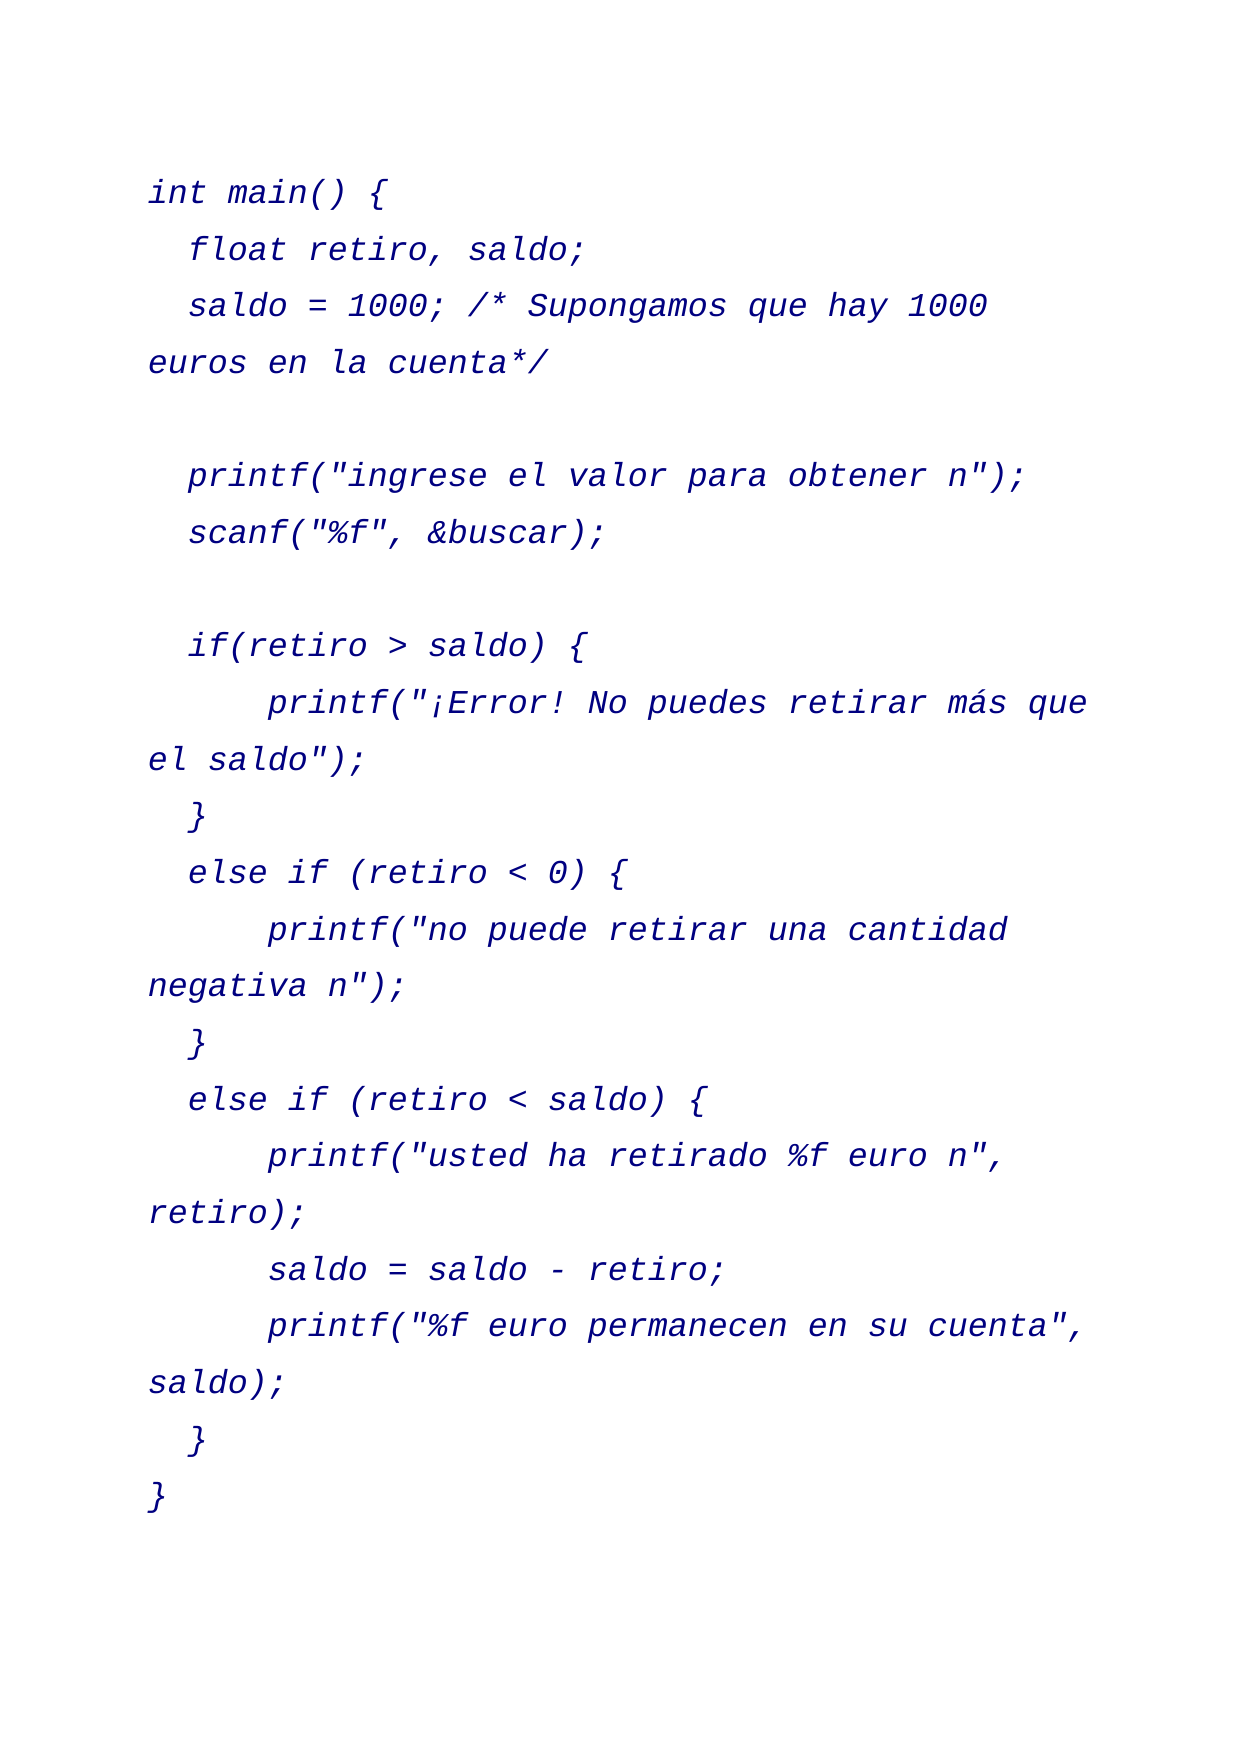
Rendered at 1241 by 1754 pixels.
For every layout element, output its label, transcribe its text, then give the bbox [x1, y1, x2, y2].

text } [148, 1422, 1093, 1460]
text printf("no puede retirar una cantidad negativa n"); [148, 912, 1093, 1007]
text float retiro, saldo; [148, 232, 1093, 270]
text printf("usted ha retirado %f euro n", retiro); [148, 1139, 1093, 1233]
text int main() { [148, 176, 1093, 213]
text else if (retiro < saldo) { [148, 1082, 1093, 1120]
text saldo = saldo - retiro; [148, 1252, 1093, 1290]
text printf("¡Error! No puedes retirar más que el saldo"); [148, 686, 1093, 780]
text if(retiro > saldo) { [148, 629, 1093, 667]
text printf("ingrese el valor para obtener n"); [148, 459, 1093, 497]
text } [148, 1479, 1093, 1517]
text else if (retiro < 0) { [148, 856, 1093, 893]
text saldo = 1000; /* Supongamos que hay 1000 euros en la cuenta*/ [148, 289, 1093, 383]
text printf("%f euro permanecen en su cuenta", saldo); [148, 1309, 1093, 1403]
text } [148, 799, 1093, 837]
text } [148, 1026, 1093, 1063]
text scanf("%f", &buscar); [148, 516, 1093, 553]
